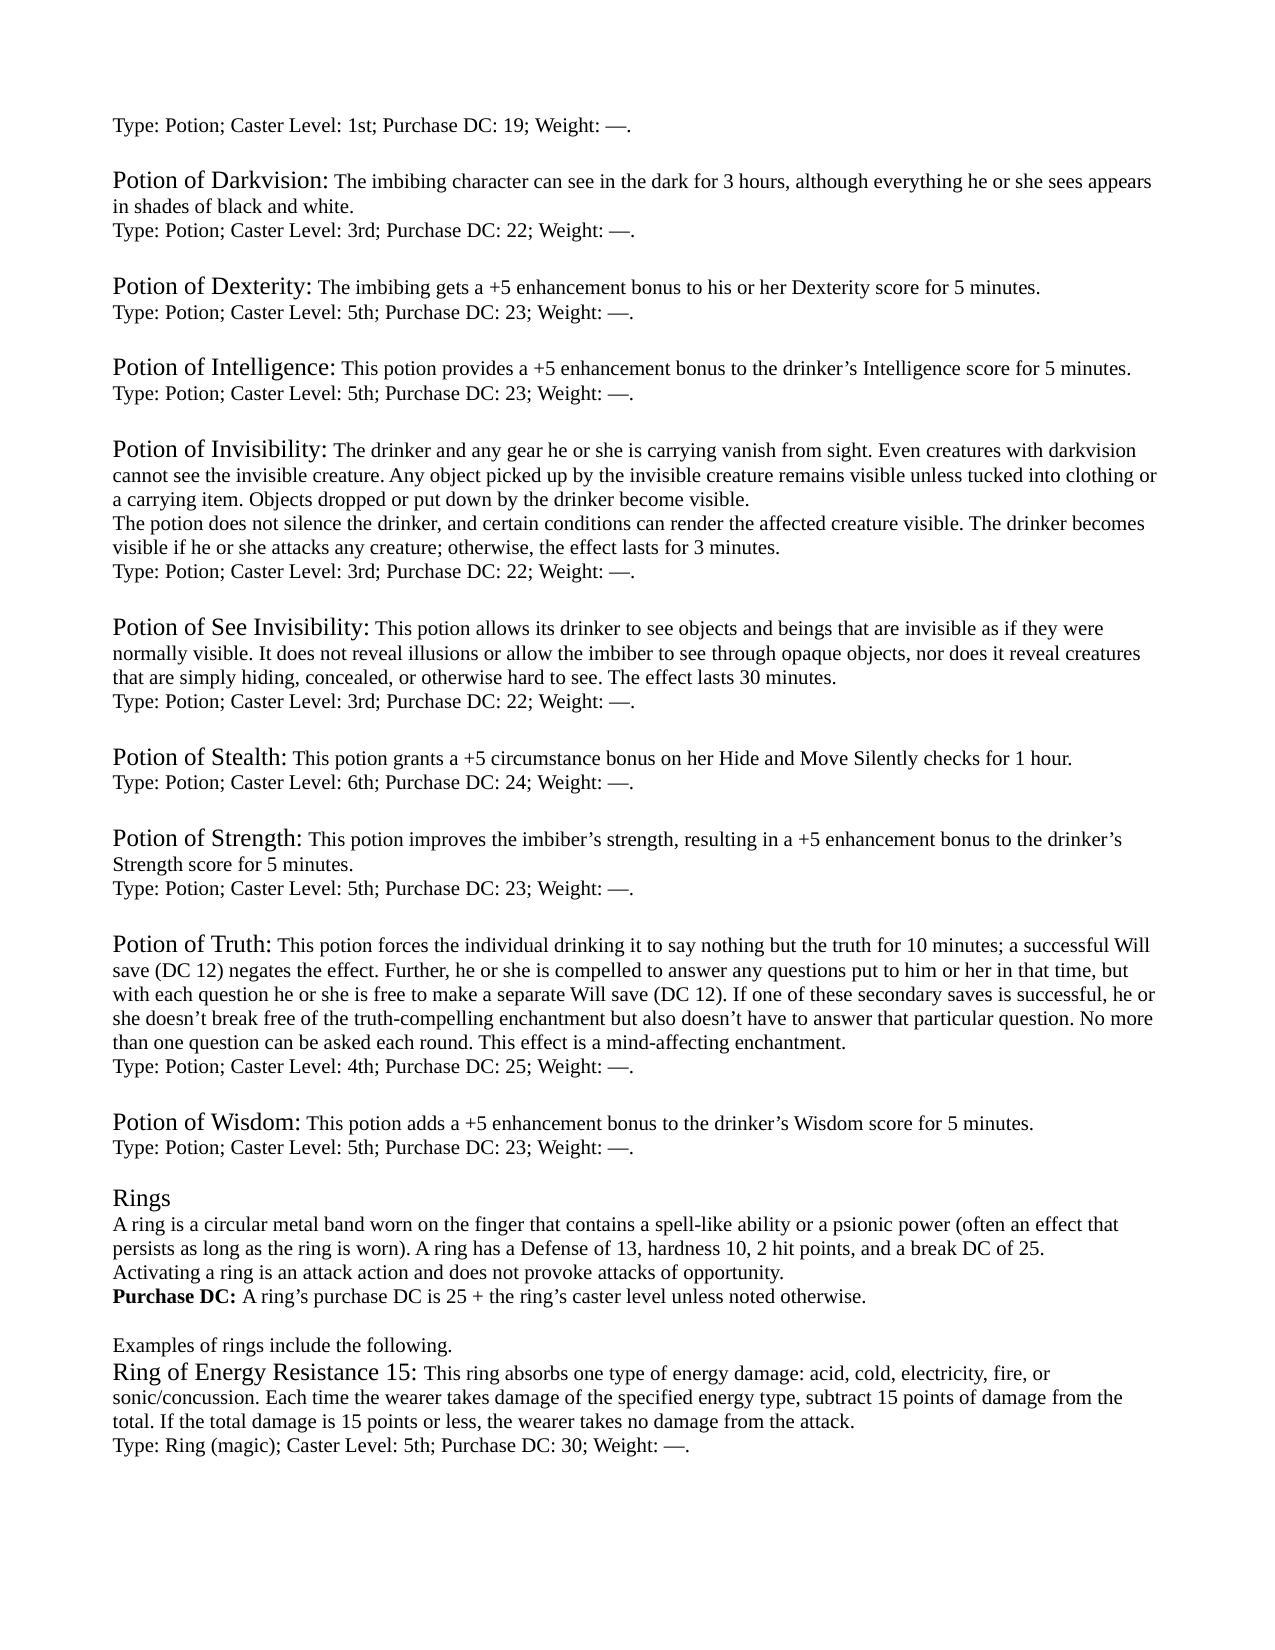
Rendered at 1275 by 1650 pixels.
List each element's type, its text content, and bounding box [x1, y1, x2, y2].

text Type: Potion; Caster Level: 5th; Purchase DC: 23; Weight: —. [112, 1135, 1162, 1159]
text Potion of Strength: This potion improves the imbiber’s strength, resulting in a +5 enhancement bonus to the drinker’s Strength score for 5 minutes. [112, 823, 1162, 876]
text Activating a ring is an attack action and does not provoke attacks of opportunity. [112, 1260, 1162, 1284]
text Potion of Truth: This potion forces the individual drinking it to say nothing but the truth for 10 minutes; a successful Will save (DC 12) negates the effect. Further, he or she is compelled to answer any questions put to him or her in that time, but with each question he or she is free to make a separate Will save (DC 12). If one of these secondary saves is successful, he or she doesn’t break free of the truth-compelling enchantment but also doesn’t have to answer that particular question. No more than one question can be asked each round. This effect is a mind-affecting enchantment. [112, 929, 1162, 1054]
text Ring of Energy Resistance 15: This ring absorbs one type of energy damage: acid, cold, electricity, fire, or sonic/concussion. Each time the wearer takes damage of the specified energy type, subtract 15 points of damage from the total. If the total damage is 15 points or less, the wearer takes no damage from the attack. [112, 1357, 1162, 1433]
subtitle Rings [112, 1183, 1162, 1212]
text Type: Potion; Caster Level: 3rd; Purchase DC: 22; Weight: —. [112, 689, 1162, 713]
text Type: Potion; Caster Level: 3rd; Purchase DC: 22; Weight: —. [112, 559, 1162, 583]
text Examples of rings include the following. [112, 1332, 1162, 1357]
text Potion of Wisdom: This potion adds a +5 enhancement bonus to the drinker’s Wisdom score for 5 minutes. [112, 1107, 1162, 1135]
text Type: Potion; Caster Level: 5th; Purchase DC: 23; Weight: —. [112, 300, 1162, 324]
text Type: Potion; Caster Level: 6th; Purchase DC: 24; Weight: —. [112, 770, 1162, 794]
text Type: Potion; Caster Level: 1st; Purchase DC: 19; Weight: —. [112, 112, 1162, 137]
text A ring is a circular metal band worn on the finger that contains a spell-like ability or a psionic power (often an effect that persists as long as the ring is worn). A ring has a Defense of 13, hardness 10, 2 hit points, and a break DC of 25. [112, 1212, 1162, 1260]
text Type: Potion; Caster Level: 5th; Purchase DC: 23; Weight: —. [112, 381, 1162, 405]
text Potion of Invisibility: The drinker and any gear he or she is carrying vanish from sight. Even creatures with darkvision cannot see the invisible creature. Any object picked up by the invisible creature remains visible unless tucked into clothing or a carrying item. Objects dropped or put down by the drinker become visible. [112, 434, 1162, 511]
text Type: Ring (magic); Caster Level: 5th; Purchase DC: 30; Weight: —. [112, 1433, 1162, 1457]
text Potion of Intelligence: This potion provides a +5 enhancement bonus to the drinker’s Intelligence score for 5 minutes. [112, 352, 1162, 381]
text Potion of See Invisibility: This potion allows its drinker to see objects and beings that are invisible as if they were normally visible. It does not reveal illusions or allow the imbiber to see through opaque objects, nor does it reveal creatures that are simply hiding, concealed, or otherwise hard to see. The effect lasts 30 minutes. [112, 612, 1162, 689]
text Type: Potion; Caster Level: 5th; Purchase DC: 23; Weight: —. [112, 876, 1162, 900]
text Potion of Stealth: This potion grants a +5 circumstance bonus on her Hide and Move Silently checks for 1 hour. [112, 742, 1162, 770]
text Potion of Dexterity: The imbibing gets a +5 enhancement bonus to his or her Dexterity score for 5 minutes. [112, 271, 1162, 300]
text Potion of Darkvision: The imbibing character can see in the dark for 3 hours, although everything he or she sees appears in shades of black and white. [112, 165, 1162, 218]
text Type: Potion; Caster Level: 3rd; Purchase DC: 22; Weight: —. [112, 218, 1162, 242]
text Purchase DC: A ring’s purchase DC is 25 + the ring’s caster level unless noted otherwise. [112, 1284, 1162, 1308]
text Type: Potion; Caster Level: 4th; Purchase DC: 25; Weight: —. [112, 1054, 1162, 1078]
text The potion does not silence the drinker, and certain conditions can render the affected creature visible. The drinker becomes visible if he or she attacks any creature; otherwise, the effect lasts for 3 minutes. [112, 511, 1162, 559]
